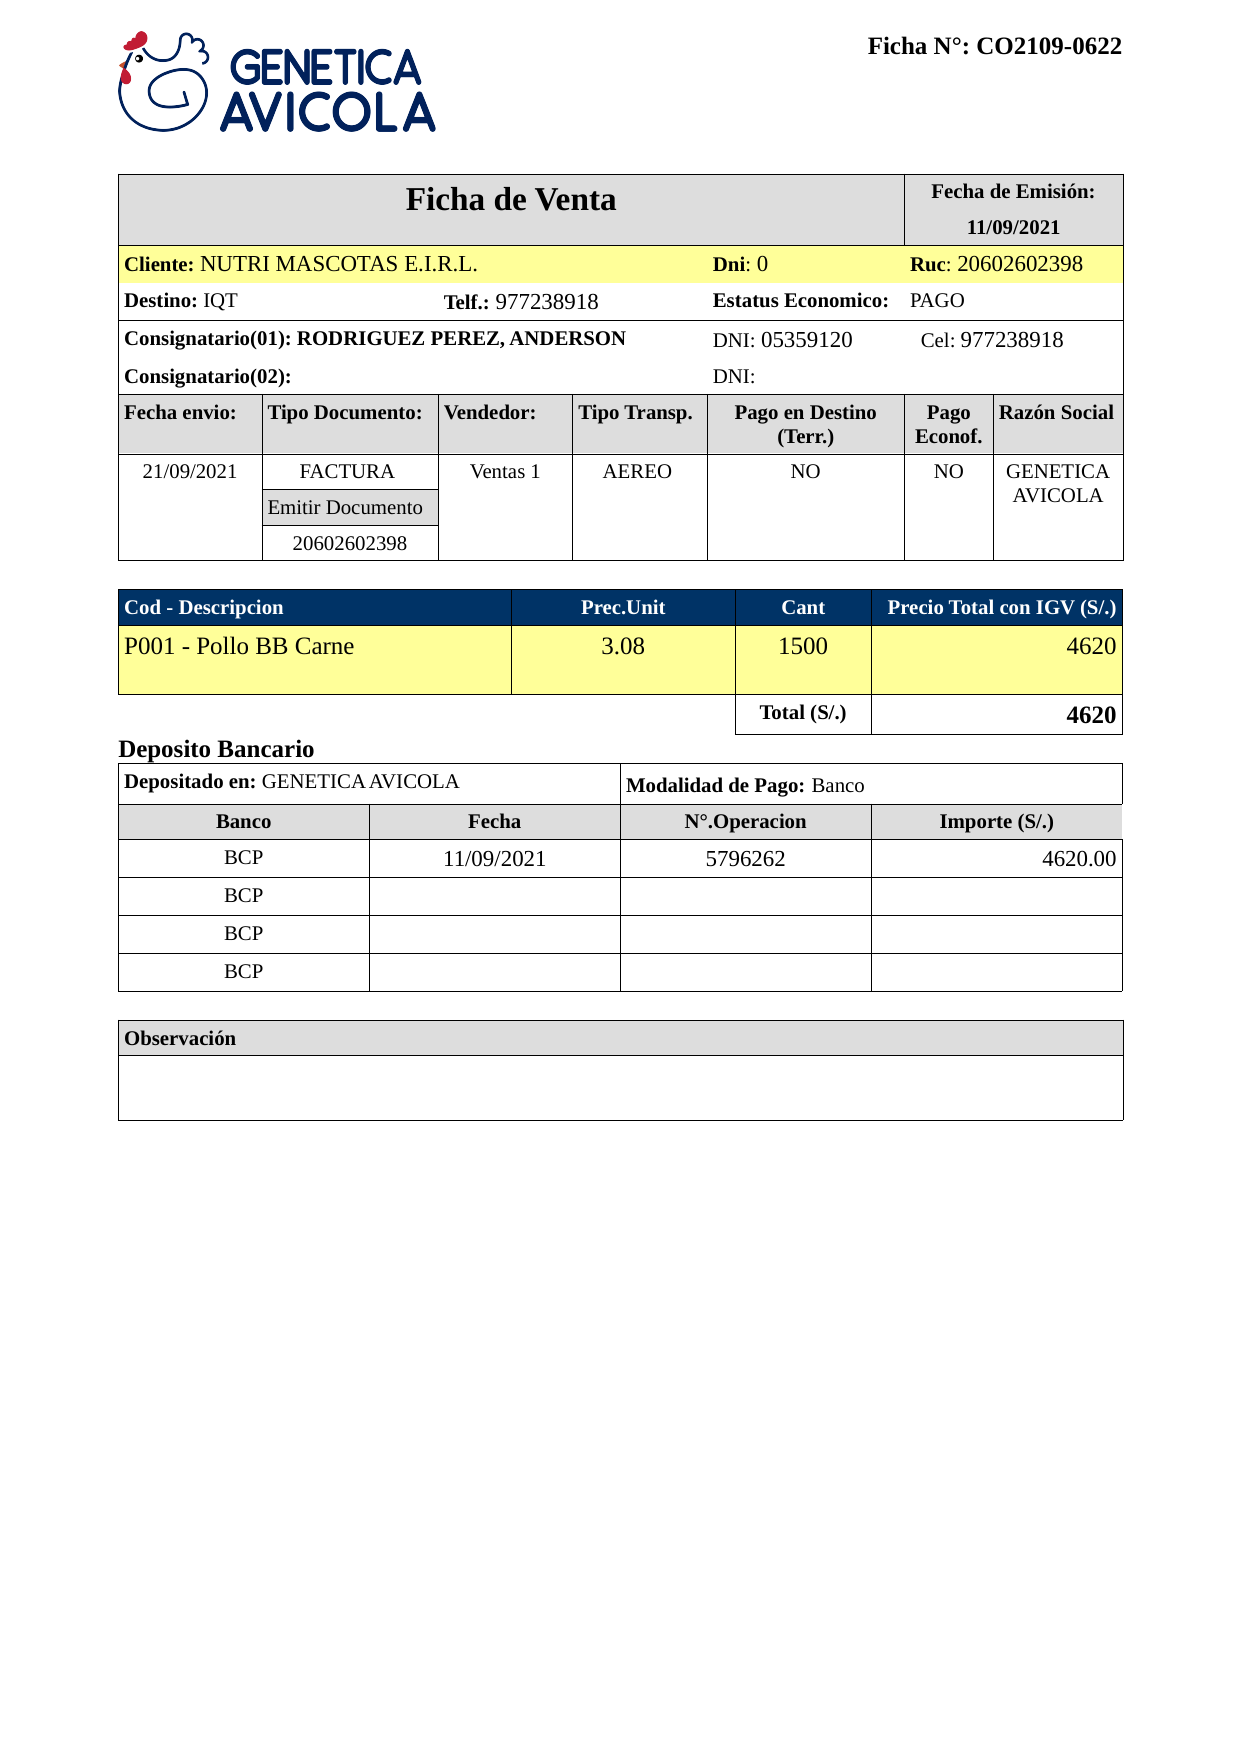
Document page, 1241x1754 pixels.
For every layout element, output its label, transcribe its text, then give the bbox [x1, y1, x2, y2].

table_cell 4620.00 [872, 840, 1122, 877]
table_cell [370, 916, 620, 953]
table_cell [370, 954, 620, 991]
table_header Depositado en: GENETICA AVICOLA [119, 764, 620, 803]
table_cell [621, 954, 871, 991]
table_cell PAGO [904, 283, 1123, 320]
table_cell Importe (S/.) [872, 805, 1122, 839]
table_cell Destino: IQT [119, 283, 438, 320]
table_cell [872, 916, 1122, 953]
table_cell 11/09/2021 [370, 840, 620, 877]
table_header Cod - Descripcion [119, 590, 511, 625]
table_cell [872, 878, 1122, 915]
table_cell [872, 954, 1122, 991]
table_cell Consignatario(01): RODRIGUEZ PEREZ, ANDERSON [119, 321, 707, 358]
table_cell [370, 878, 620, 915]
table_cell BCP [119, 840, 369, 877]
table_header Prec.Unit [512, 590, 735, 625]
table_cell 1500 [736, 626, 871, 694]
table_cell [621, 878, 871, 915]
table_header Fecha de Emisión: [905, 175, 1123, 209]
table_cell Pago Econof. [905, 395, 993, 453]
table_cell Fecha envio: [119, 395, 262, 453]
table_cell DNI: 05359120 [707, 321, 915, 358]
table_cell 4620 [872, 626, 1122, 694]
table_header Precio Total con IGV (S/.) [872, 590, 1122, 625]
table_cell Dni: 0 [707, 246, 904, 283]
table_cell [511, 695, 735, 734]
table_header Cant [736, 590, 871, 625]
table_cell [621, 916, 871, 953]
table_cell [119, 1056, 1123, 1119]
table_cell N°.Operacion [621, 805, 871, 839]
table_cell 20602602398 [263, 526, 438, 560]
table_cell Pago en Destino (Terr.) [708, 395, 904, 453]
table_cell GENETICA AVICOLA [994, 455, 1123, 560]
table_cell Fecha [370, 805, 620, 839]
table_cell Telf.: 977238918 [438, 283, 707, 320]
table_cell AEREO [573, 455, 707, 560]
table_cell Total (S/.) [736, 695, 871, 734]
table_cell BCP [119, 916, 369, 953]
table_cell DNI: [707, 358, 1123, 394]
table_cell Tipo Transp. [573, 395, 707, 453]
table_cell Ventas 1 [439, 455, 572, 560]
table_cell Consignatario(02): [119, 358, 707, 394]
table_header Ficha de Venta [119, 175, 904, 245]
table_cell NO [905, 455, 993, 560]
table_header Modalidad de Pago: Banco [621, 764, 1122, 803]
text Deposito Bancario [118, 734, 1122, 763]
table_cell 5796262 [621, 840, 871, 877]
table_cell [118, 695, 511, 734]
table_cell 4620 [872, 695, 1122, 734]
table_cell Cliente: NUTRI MASCOTAS E.I.R.L. [119, 246, 707, 283]
table_cell Cel: 977238918 [915, 321, 1123, 358]
table_cell NO [708, 455, 904, 560]
table_cell Tipo Documento: [263, 395, 438, 453]
table_cell FACTURA [263, 455, 438, 489]
picture [118, 31, 436, 132]
table_cell Ruc: 20602602398 [904, 246, 1123, 283]
table_header Observación [119, 1021, 1123, 1055]
table_cell BCP [119, 954, 369, 991]
table_cell Vendedor: [439, 395, 572, 453]
table_cell 21/09/2021 [119, 455, 262, 560]
table_cell P001 - Pollo BB Carne [119, 626, 511, 694]
table_cell Razón Social [994, 395, 1123, 453]
table_cell 3.08 [512, 626, 735, 694]
table_cell Estatus Economico: [707, 283, 904, 320]
table_cell Emitir Documento [263, 490, 438, 525]
table_cell 11/09/2021 [905, 209, 1123, 245]
table_cell Banco [119, 805, 369, 839]
table_cell BCP [119, 878, 369, 915]
